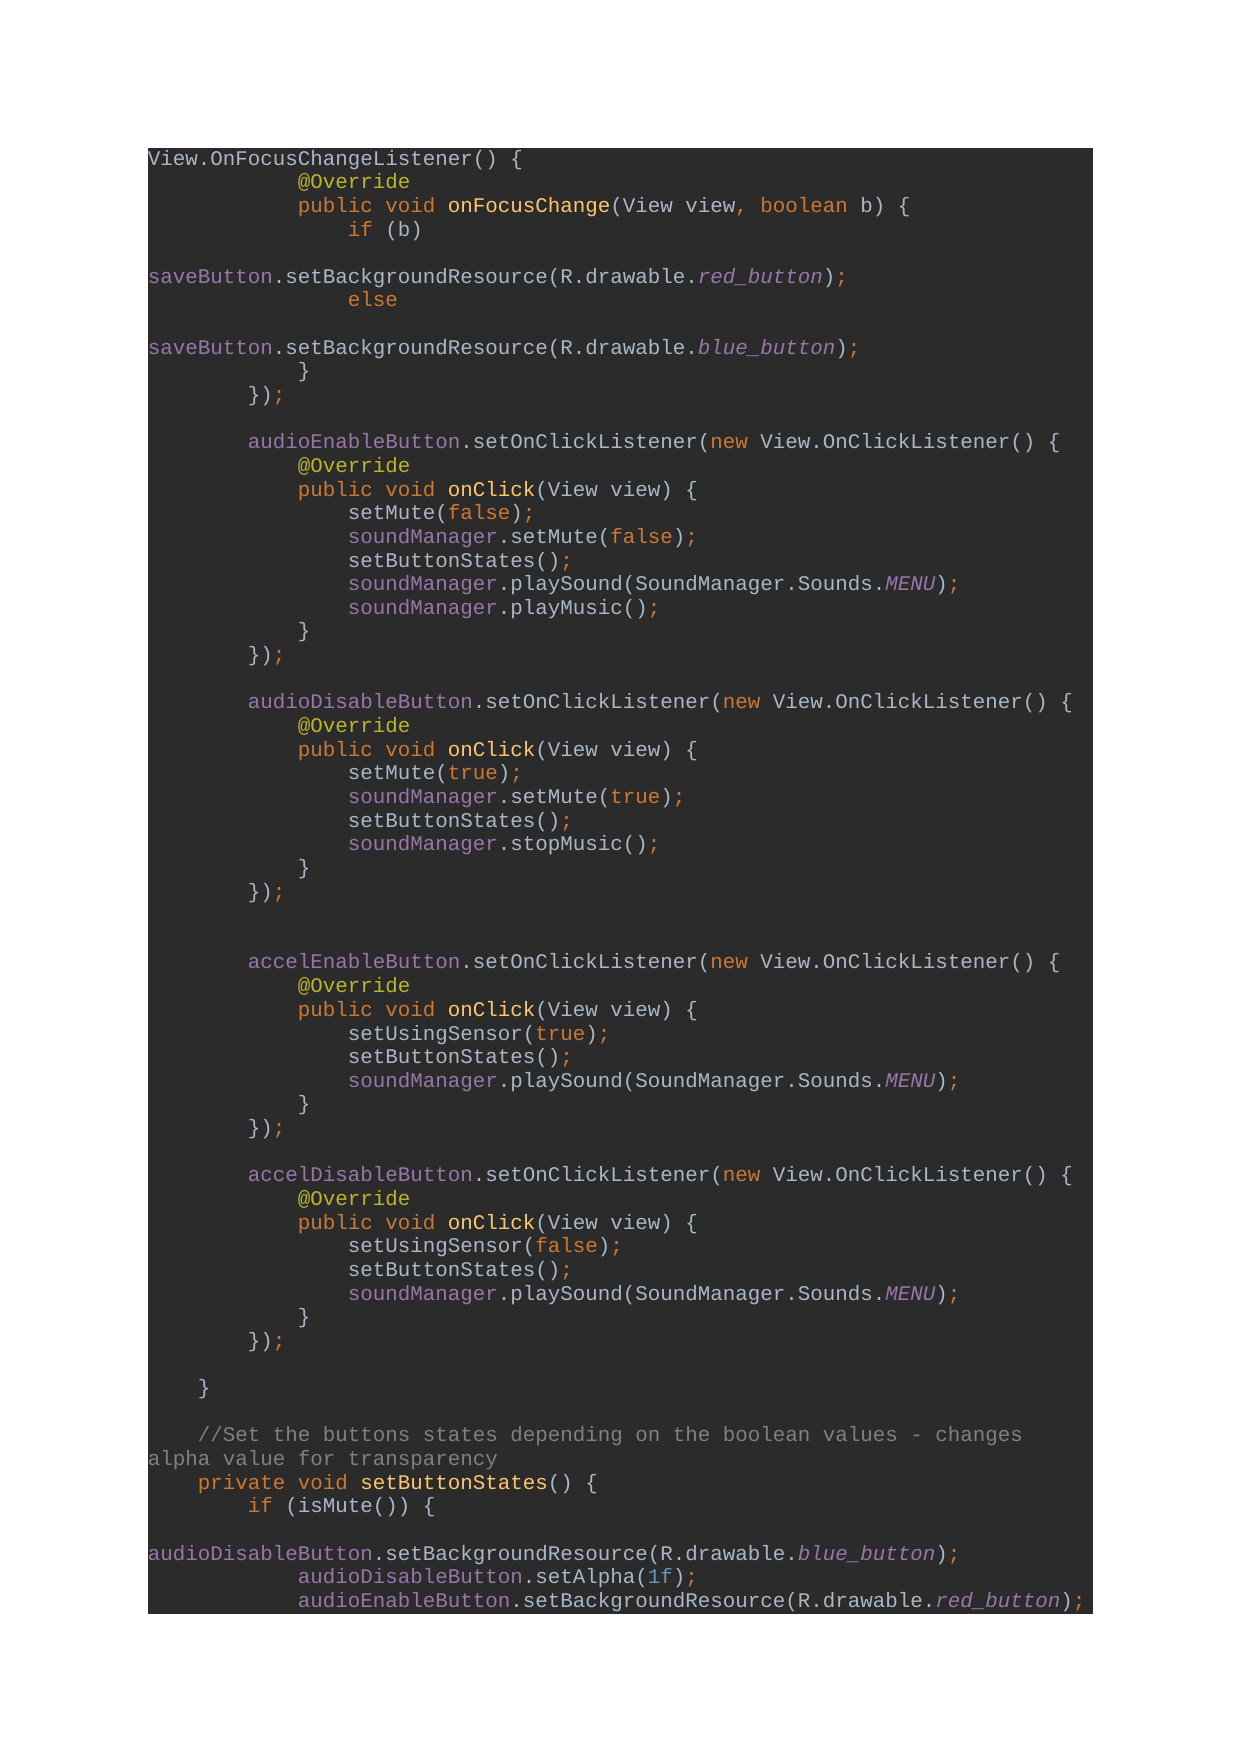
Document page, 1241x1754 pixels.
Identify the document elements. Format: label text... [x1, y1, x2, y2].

text View.OnFocusChangeListener() { @Override public void onFocusChange(View view, boolean b) { if (b) saveButton.setBackgroundResource(R.drawable.red_button); else saveButton.setBackgroundResource(R.drawable.blue_button); } }); audioEnableButton.setOnClickListener(new View.OnClickListener() { @Override public void onClick(View view) { setMute(false); soundManager.setMute(false); setButtonStates(); soundManager.playSound(SoundManager.Sounds.MENU); soundManager.playMusic(); } }); audioDisableButton.setOnClickListener(new View.OnClickListener() { @Override public void onClick(View view) { setMute(true); soundManager.setMute(true); setButtonStates(); soundManager.stopMusic(); } }); accelEnableButton.setOnClickListener(new View.OnClickListener() { @Override public void onClick(View view) { setUsingSensor(true); setButtonStates(); soundManager.playSound(SoundManager.Sounds.MENU); } }); accelDisableButton.setOnClickListener(new View.OnClickListener() { @Override public void onClick(View view) { setUsingSensor(false); setButtonStates(); soundManager.playSound(SoundManager.Sounds.MENU); } }); } //Set the buttons states depending on the boolean values - changes alpha value for transparency private void setButtonStates() { if (isMute()) { audioDisableButton.setBackgroundResource(R.drawable.blue_button); audioDisableButton.setAlpha(1f); audioEnableButton.setBackgroundResource(R.drawable.red_button); [148, 148, 1093, 1614]
